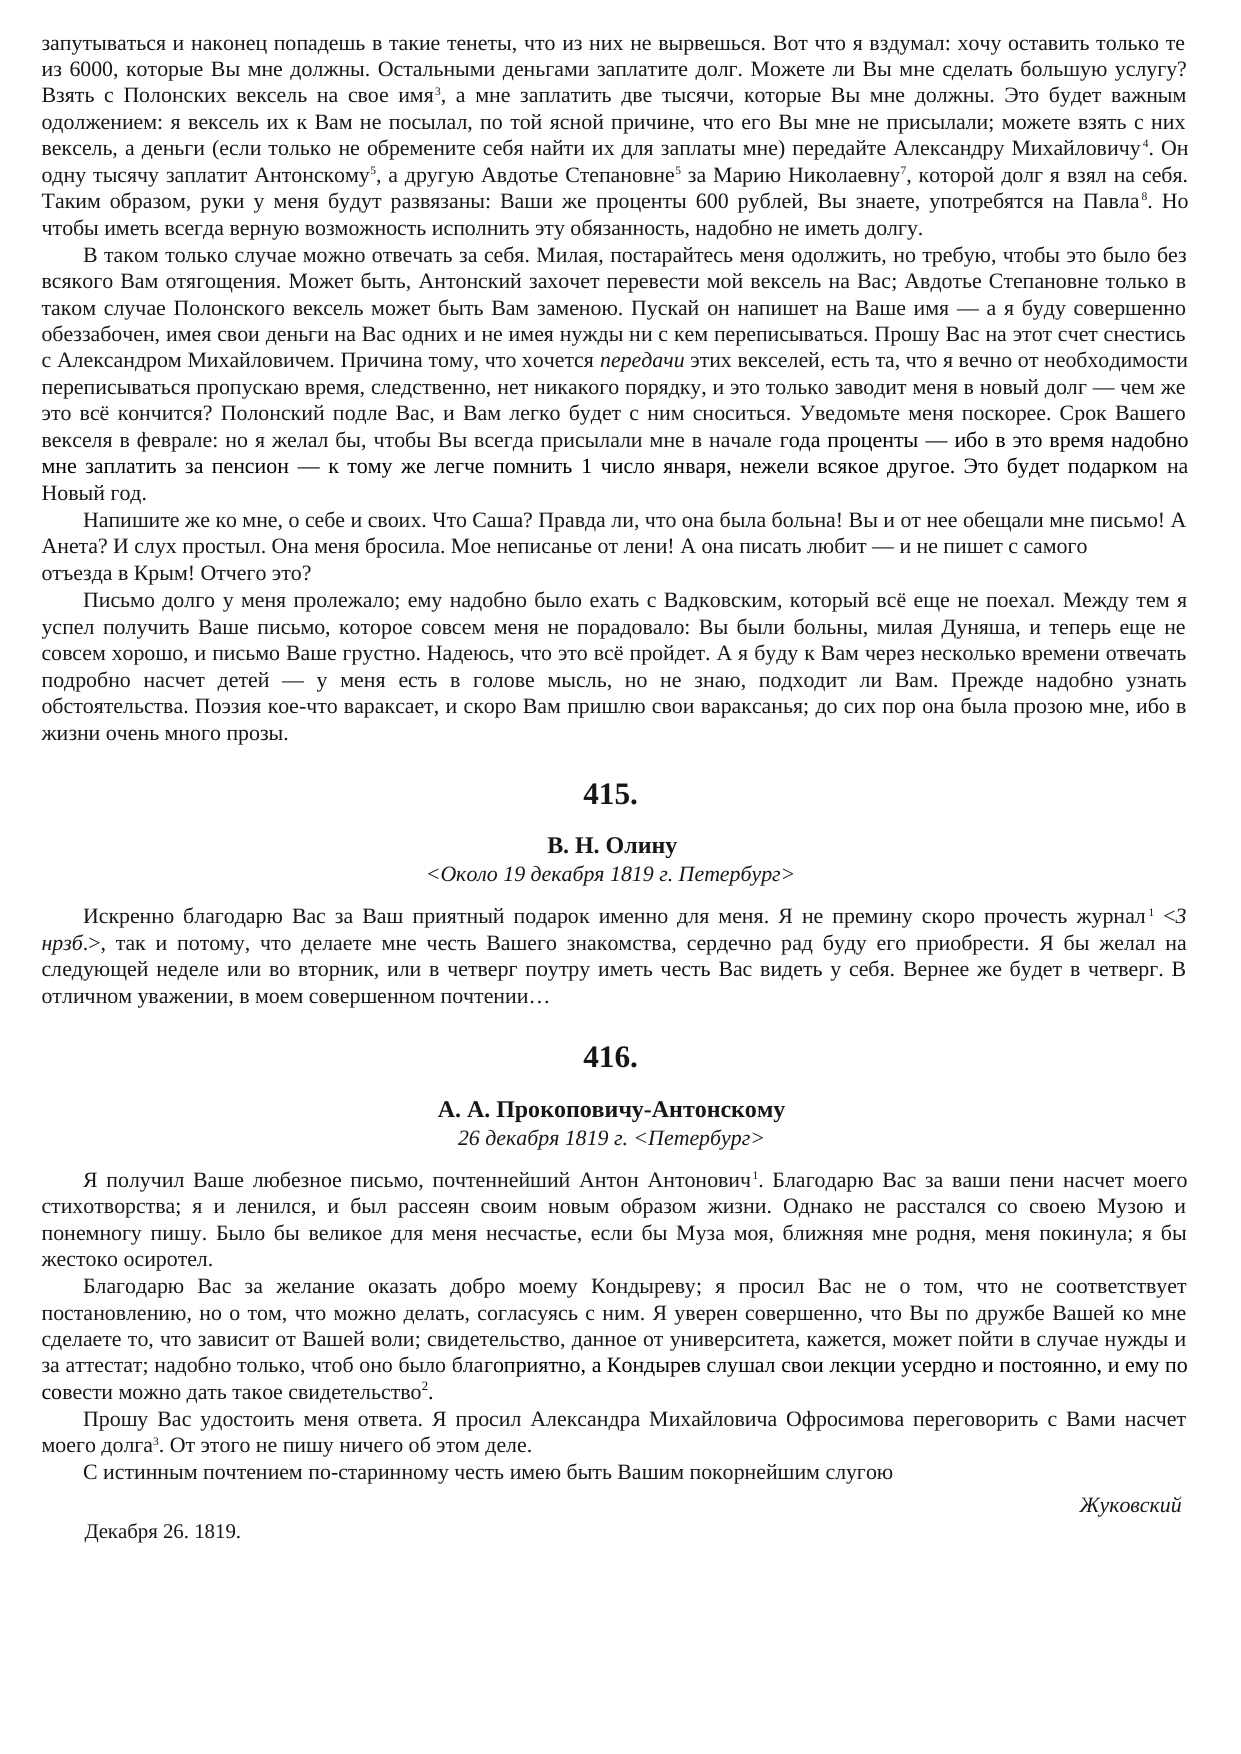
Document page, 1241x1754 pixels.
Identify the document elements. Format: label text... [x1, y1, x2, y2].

text Благодарю Вас за желание оказать добро моему Кондыреву; я просил Вас не о том, что не соответствует постановлению, но о том, что можно делать, согласуясь с ним. Я уверен совершенно, что Вы по дружбе Вашей ко мне сделаете то, что зависит от Вашей воли; свидетельство, данное от университета, кажется, может пойти в случае нужды и за аттестат; надобно только, чтоб оно было благоприятно, а Кондырев слушал свои лекции усердно и постоянно, и ему по совести можно дать такое свидетельство2. [41, 1273, 1188, 1404]
text В таком только случае можно отвечать за себя. Милая, постарайтесь меня одолжить, но требую, чтобы это было без всякого Вам отягощения. Может быть, Антонский захочет перевести мой вексель на Вас; Авдотье Степановне только в таком случае Полонского вексель может быть Вам заменою. Пускай он напишет на Ваше имя — а я буду совершенно обеззабочен, имея свои деньги на Вас одних и не имея нужды ни с кем переписываться. Прошу Вас на этот счет снестись с Александром Михайловичем. Причина тому, что хочется передачи этих векселей, есть та, что я вечно от необходимости переписываться пропускаю время, следственно, нет никакого порядку, и это только заводит меня в новый долг — чем же это всё кончится? Полонский подле Вас, и Вам легко будет с ним сноситься. Уведомьте меня поскорее. Срок Вашего векселя в феврале: но я желал бы, чтобы Вы всегда присылали мне в начале года проценты — ибо в это время надобно мне заплатить за пенсион — к тому же легче помнить 1 число января, нежели всякое другое. Это будет подарком на Новый год. [41, 242, 1188, 505]
subtitle 416. [40, 1039, 1181, 1075]
text 26 декабря 1819 г. <Петербург> [41, 1124, 1184, 1150]
text <Около 19 декабря 1819 г. Петербург> [41, 861, 1182, 886]
text Декабря 26. 1819. [84, 1519, 1191, 1543]
text Я получил Ваше любезное письмо, почтеннейший Антон Антонович1. Благодарю Вас за ваши пени насчет моего стихотворства; я и ленился, и был рассеян своим новым образом жизни. Однако не расстался со своею Музою и понемногу пишу. Было бы великое для меня несчастье, если бы Муза моя, ближняя мне родня, меня покинула; я бы жестоко осиротел. [41, 1167, 1188, 1271]
text запутываться и наконец попадешь в такие тенеты, что из них не вырвешься. Вот что я вздумал: хочу оставить только те из 6000, которые Вы мне должны. Остальными деньгами заплатите долг. Можете ли Вы мне сделать большую услугу? Взять с Полонских вексель на свое имя3, а мне заплатить две тысячи, которые Вы мне должны. Это будет важным одолжением: я вексель их к Вам не посылал, по той ясной причине, что его Вы мне не присылали; можете взять с них вексель, а деньги (если только не обремените себя найти их для заплаты мне) передайте Александру Михайловичу4. Он одну тысячу заплатит Антонскому5, а другую Авдотье Степановне5 за Марию Николаевну7, которой долг я взял на себя. Таким образом, руки у меня будут развязаны: Ваши же проценты 600 рублей, Вы знаете, употребятся на Павла8. Но чтобы иметь всегда верную возможность исполнить эту обязанность, надобно не иметь долгу. [41, 29, 1188, 240]
subtitle 415. [40, 775, 1181, 811]
text Напишите же ко мне, о себе и своих. Что Саша? Правда ли, что она была больна! Вы и от нее обещали мне письмо! А Анета? И слух простыл. Она меня бросила. Мое неписанье от лени! А она писать любит — и не пишет с самого [41, 507, 1188, 558]
text А. А. Прокоповичу-Антонскому [41, 1094, 1182, 1122]
text Письмо долго у меня пролежало; ему надобно было ехать с Вадковским, который всё еще не поехал. Между тем я успел получить Ваше письмо, которое совсем меня не порадовало: Вы были больны, милая Дуняша, и теперь еще не совсем хорошо, и письмо Ваше грустно. Надеюсь, что это всё пройдет. А я буду к Вам через несколько времени отвечать подробно насчет детей — у меня есть в голове мысль, но не знаю, подходит ли Вам. Прежде надобно узнать обстоятельства. Поэзия кое-что вараксает, и скоро Вам пришлю свои вараксанья; до сих пор она была прозою мне, ибо в жизни очень много прозы. [41, 587, 1188, 745]
text Искренно благодарю Вас за Ваш приятный подарок именно для меня. Я не премину скоро прочесть журнал1 <3 нрзб.>, так и потому, что делаете мне честь Вашего знакомства, сердечно рад буду его приобрести. Я бы желал на следующей неделе или во вторник, или в четверг поутру иметь честь Вас видеть у себя. Вернее же будет в четверг. В отличном уважении, в моем совершенном почтении… [41, 903, 1188, 1008]
text отъезда в Крым! Отчего это? [41, 560, 1188, 585]
text С истинным почтением по-старинному честь имею быть Вашим покорнейшим слугою [41, 1459, 1188, 1484]
text Прошу Вас удостоить меня ответа. Я просил Александра Михайловича Офросимова переговорить с Вами насчет моего долга3. От этого не пишу ничего об этом деле. [41, 1406, 1188, 1458]
text Жуковский [80, 1492, 1183, 1517]
text В. Н. Олину [41, 831, 1183, 859]
